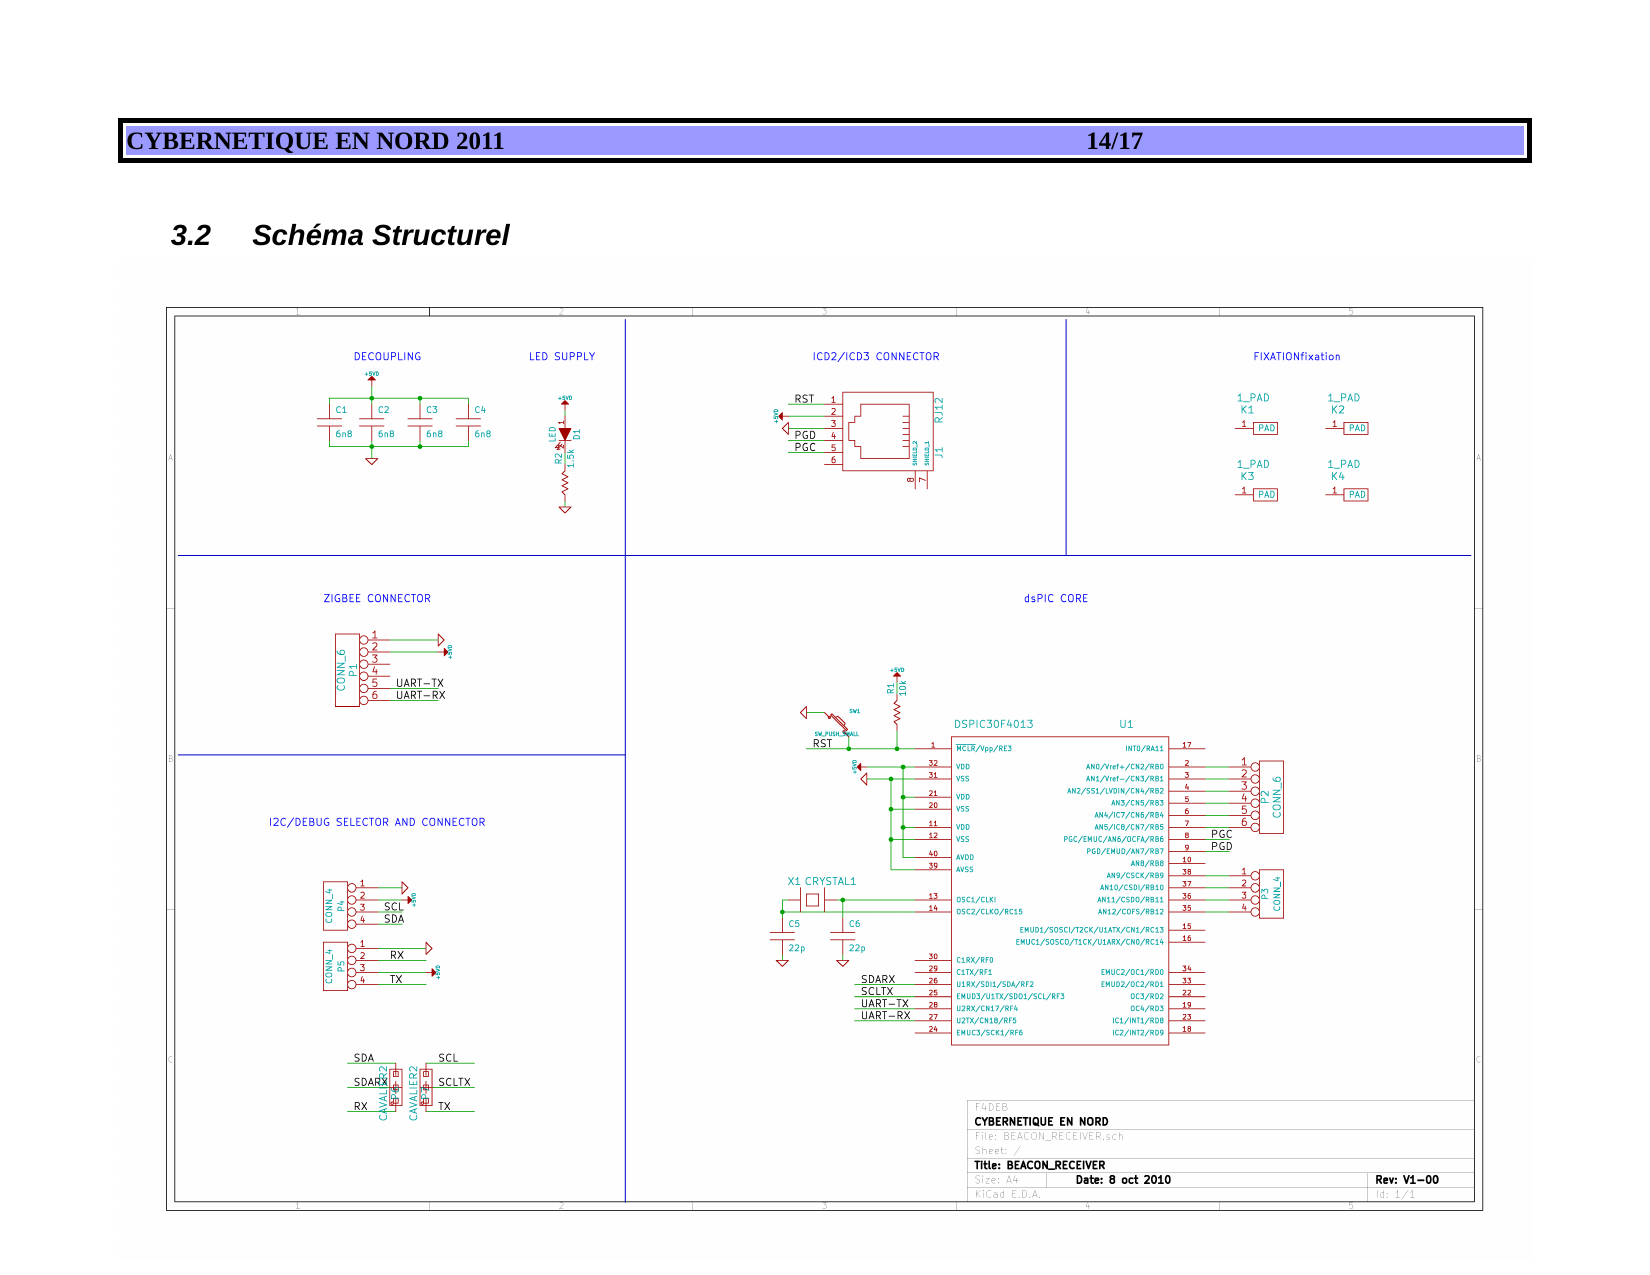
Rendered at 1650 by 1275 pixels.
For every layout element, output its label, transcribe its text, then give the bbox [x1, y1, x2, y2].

picture [118, 259, 1532, 1260]
subtitle Schéma Structurel [162, 218, 1532, 251]
